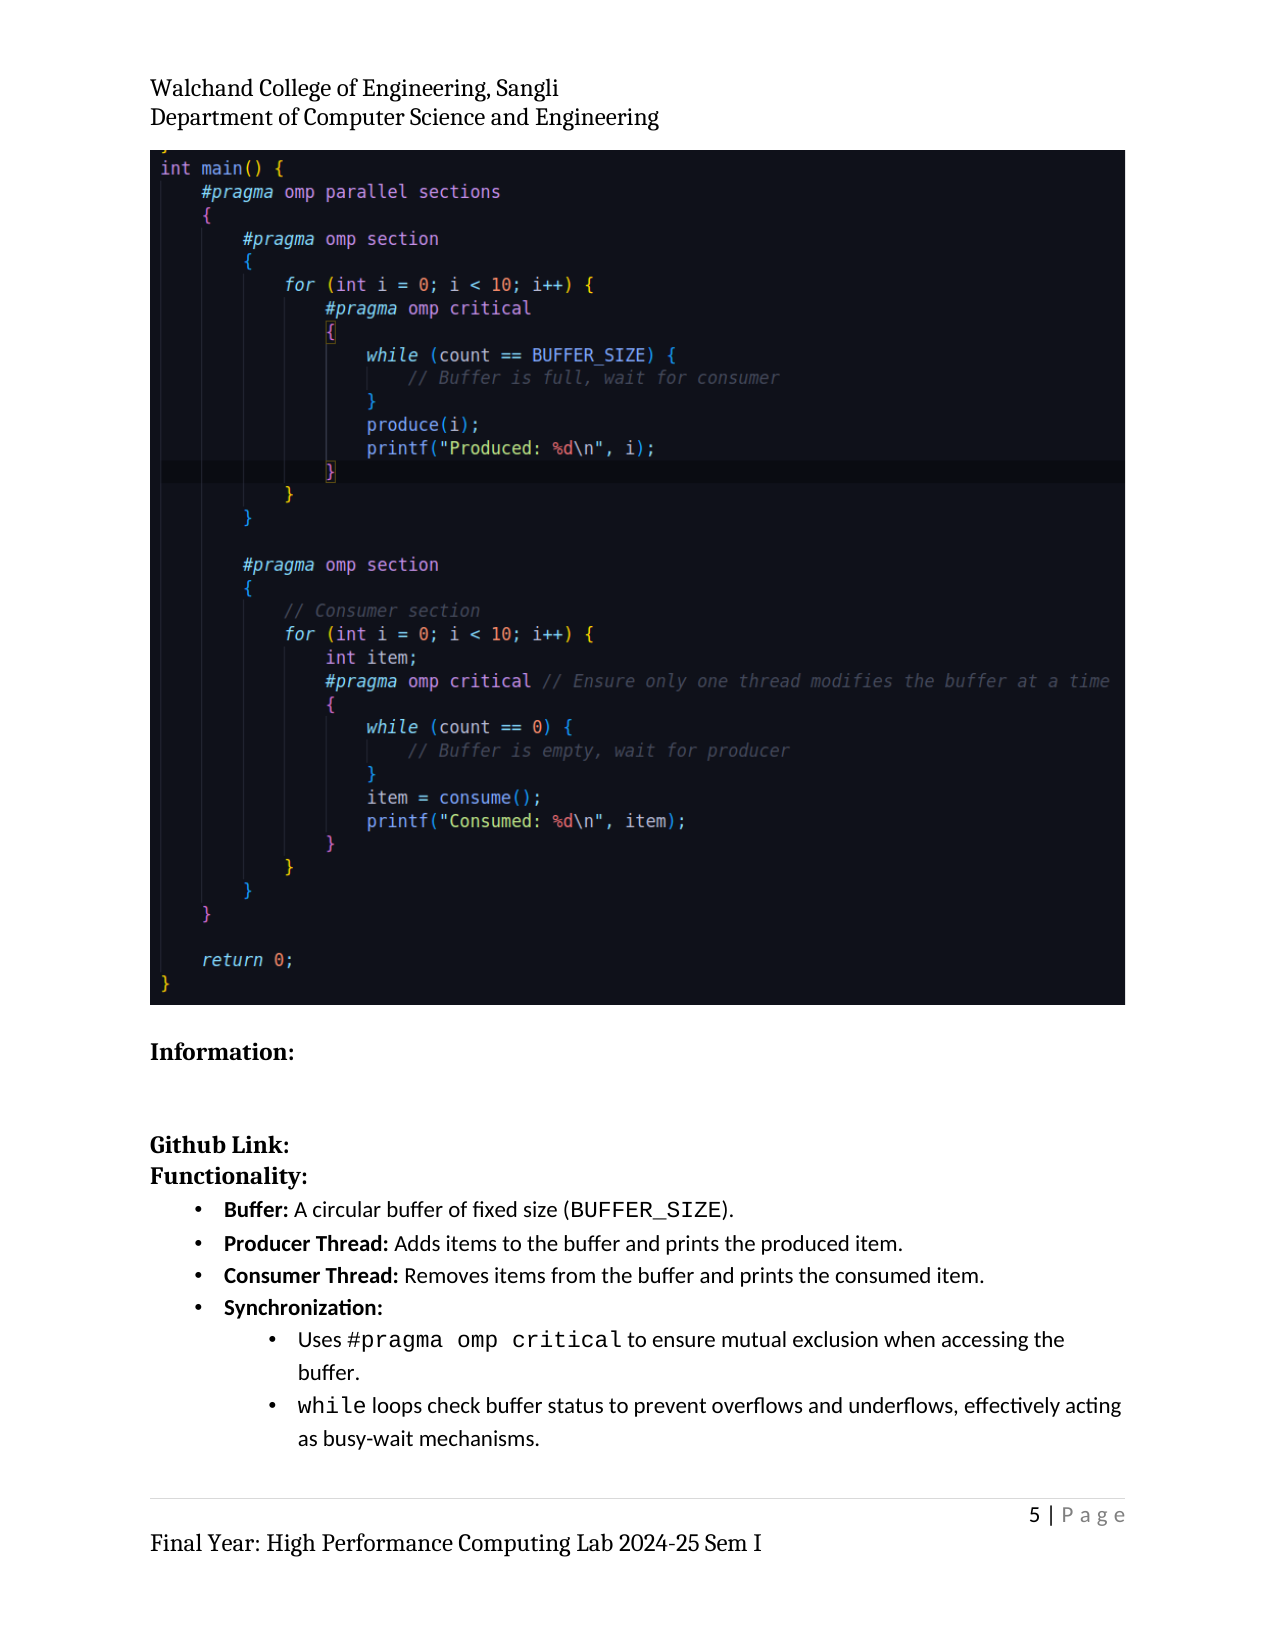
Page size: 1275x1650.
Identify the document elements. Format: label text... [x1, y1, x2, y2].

text Github Link: [150, 1131, 1125, 1160]
list Buffer: A circular buffer of fixed size (BUFFER_SIZE). [194, 1195, 1125, 1224]
list Producer Thread: Adds items to the buffer and prints the produced item. [194, 1229, 1125, 1257]
picture [150, 150, 1125, 1005]
list Uses #pragma omp critical to ensure mutual exclusion when accessing the buffer. [268, 1325, 1125, 1387]
list while loops check buffer status to prevent overflows and underflows, effectively acting as busy-wait mechanisms. [268, 1391, 1125, 1452]
text Functionality: [150, 1162, 1125, 1191]
list Synchronization: [194, 1293, 1125, 1321]
list Consumer Thread: Removes items from the buffer and prints the consumed item. [194, 1261, 1125, 1289]
text Information: [150, 1038, 1125, 1067]
